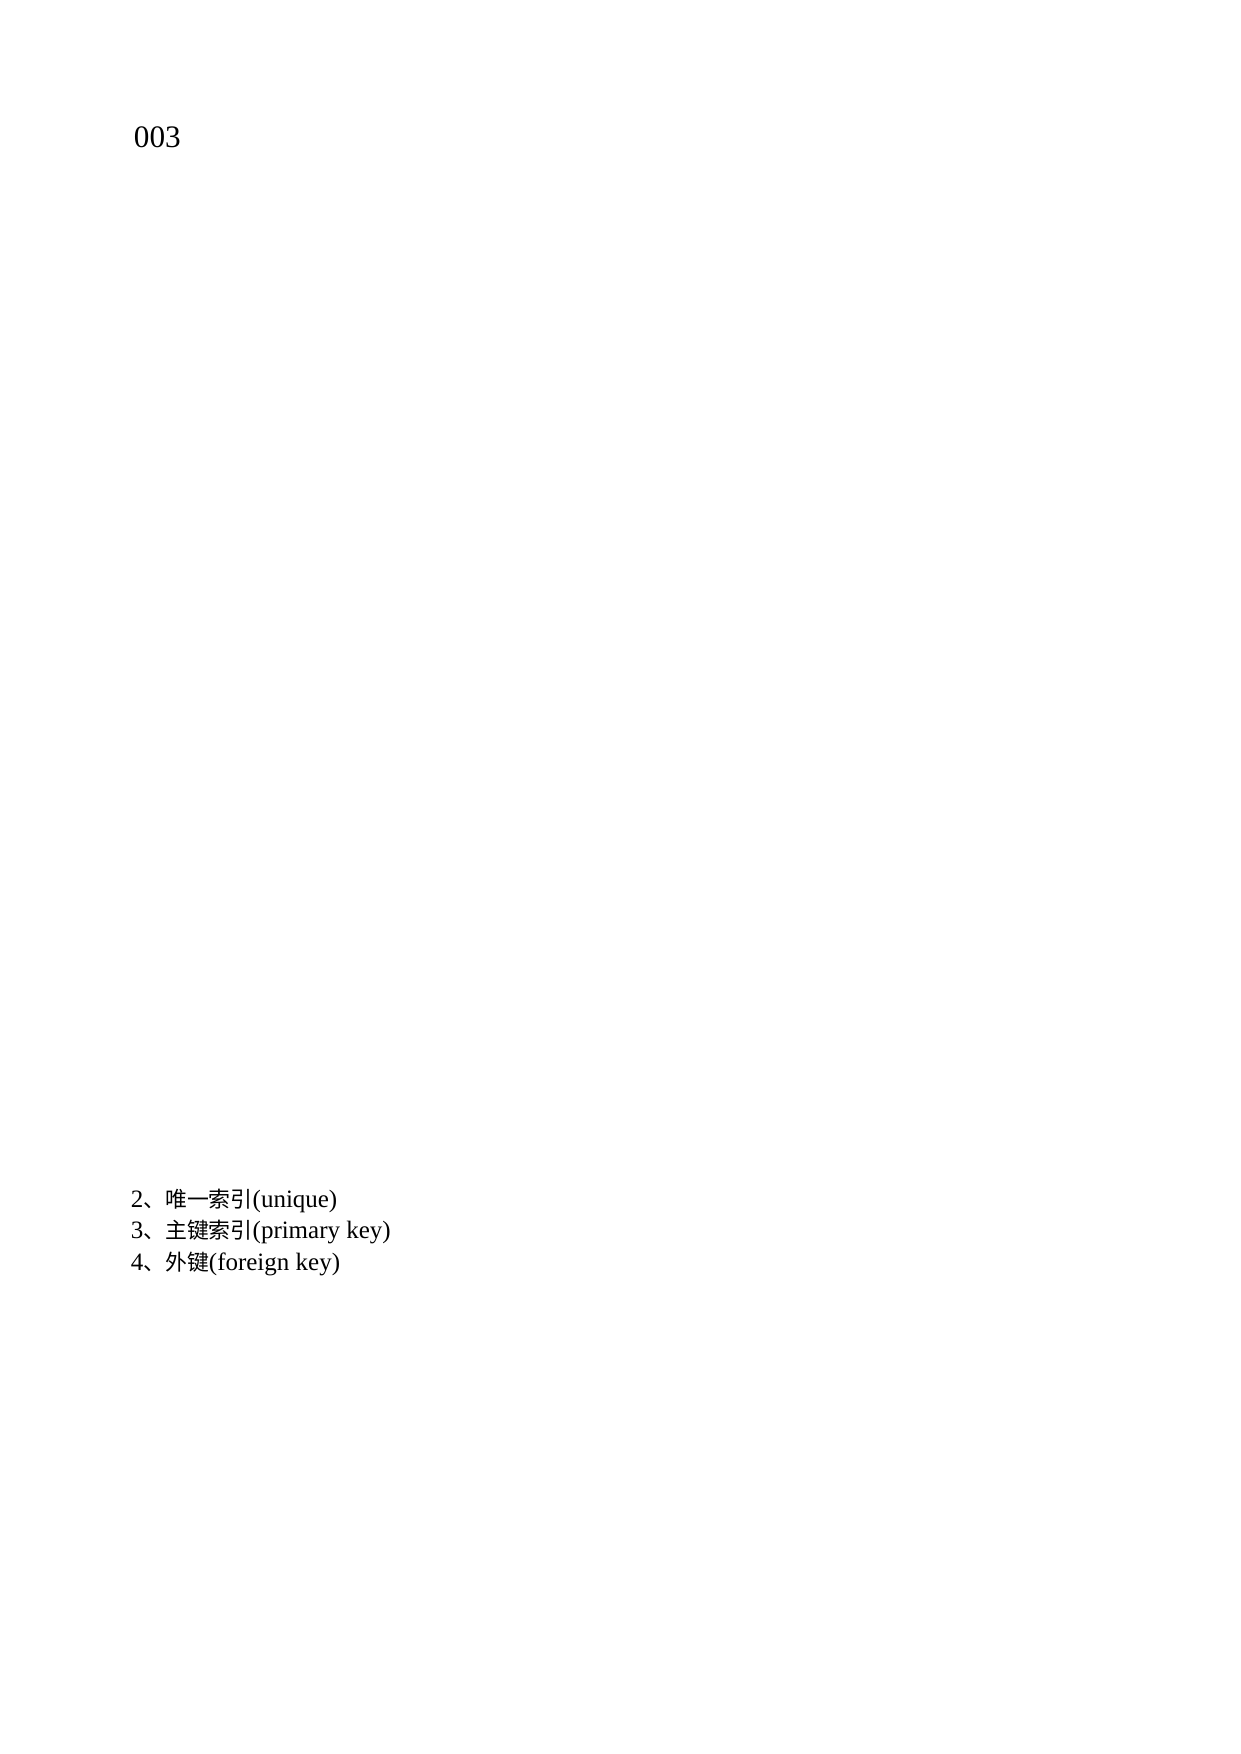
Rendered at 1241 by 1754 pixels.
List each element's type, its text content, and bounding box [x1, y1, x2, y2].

text 003 [118, 118, 1122, 154]
text 3、主键索引(primary key) [118, 1213, 1122, 1245]
text 2、唯一索引(unique) [118, 1182, 1122, 1213]
text 4、外键(foreign key) [118, 1245, 1122, 1277]
